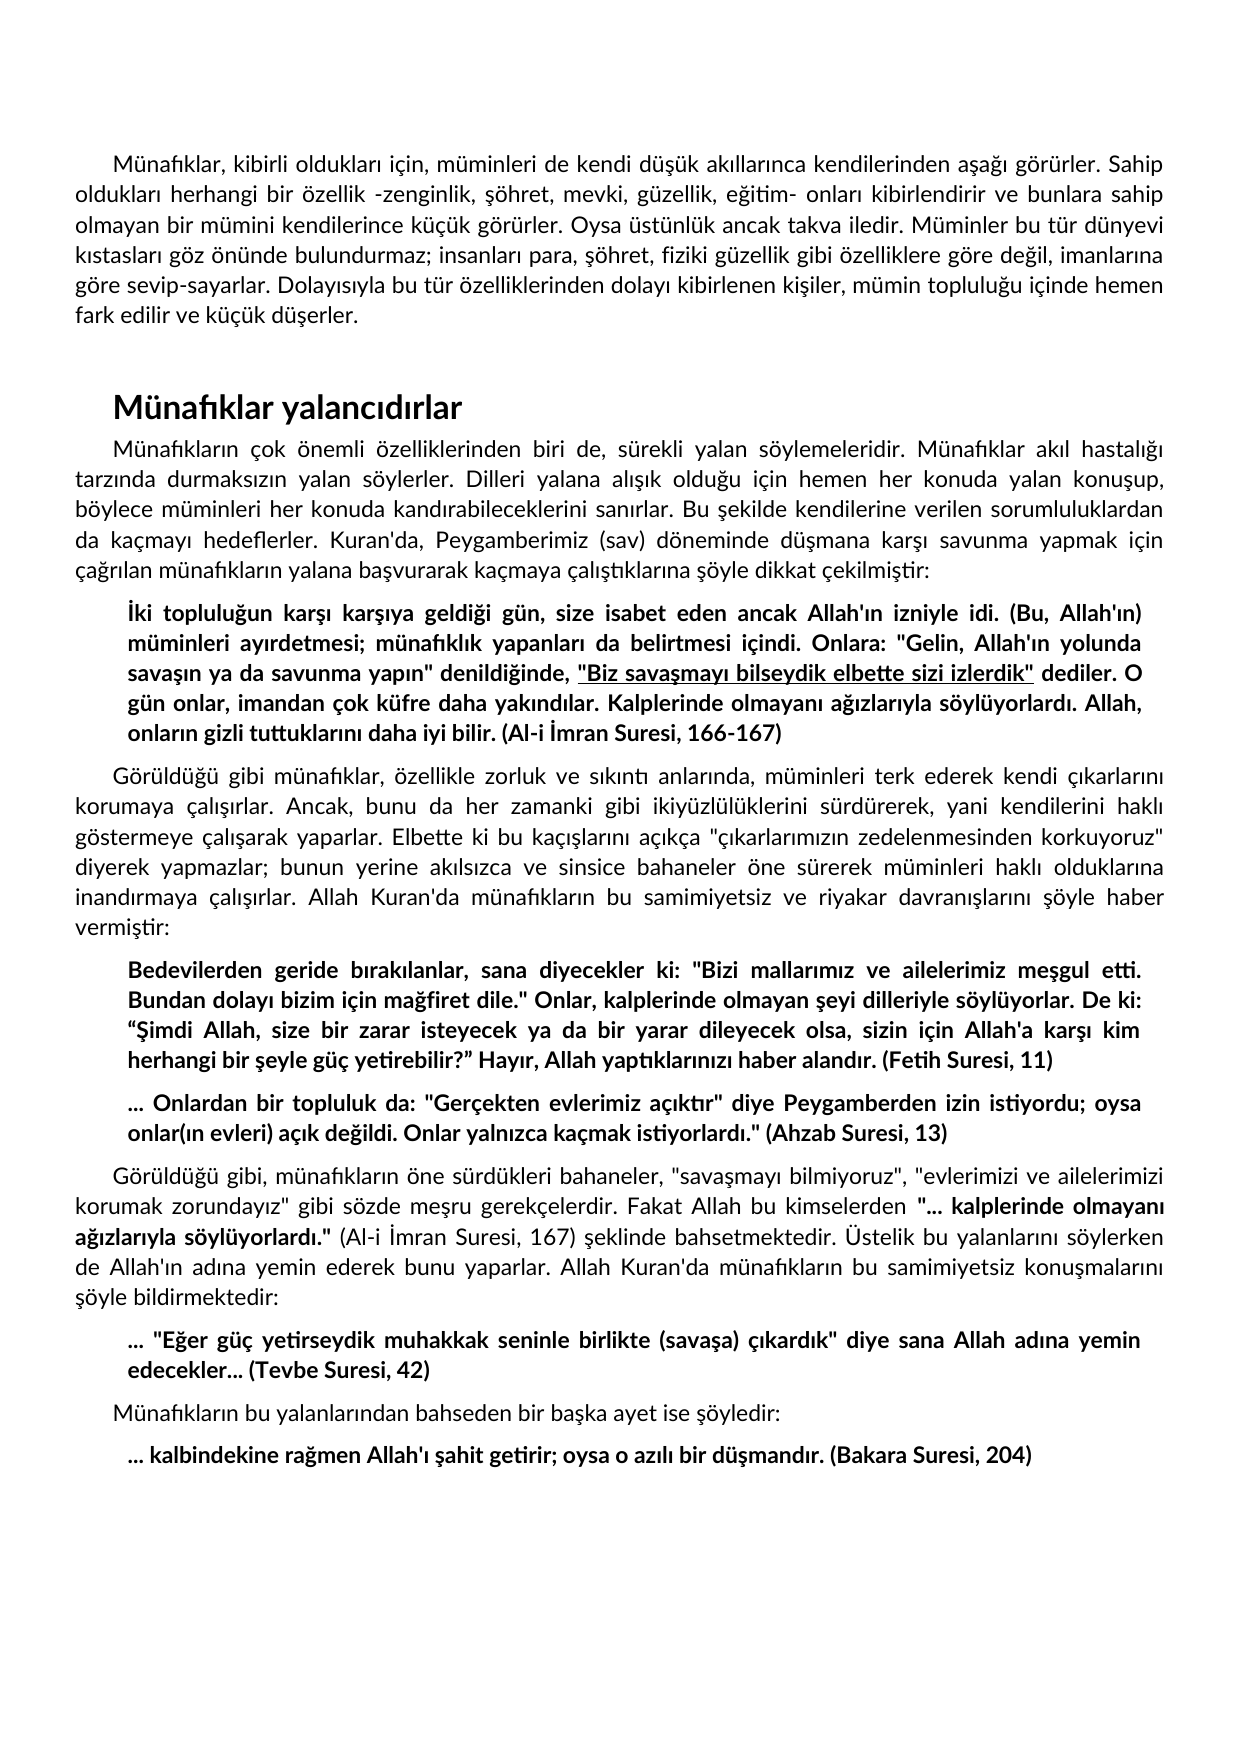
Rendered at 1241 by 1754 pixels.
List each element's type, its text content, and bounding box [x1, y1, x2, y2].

text ... "Eğer güç yetirseydik muhakkak seninle birlikte (savaşa) çıkardık" diye sana Allah adına yemin edecekler... (Tevbe Suresi, 42) [127, 1325, 1143, 1383]
text Bedevilerden geride bırakılanlar, sana diyecekler ki: "Bizi mallarımız ve ailelerimiz meşgul etti. Bundan dolayı bizim için mağfiret dile." Onlar, kalplerinde olmayan şeyi dilleriyle söylüyorlar. De ki: “Şimdi Allah, size bir zarar isteyecek ya da bir yarar dileyecek olsa, sizin için Allah'a karşı kim herhangi bir şeyle güç yetirebilir?” Hayır, Allah yaptıklarınızı haber alandır. (Fetih Suresi, 11) [127, 956, 1143, 1074]
subtitle Münafıklar yalancıdırlar [112, 386, 1165, 426]
text Münafıkların çok önemli özelliklerinden biri de, sürekli yalan söylemeleridir. Münafıklar akıl hastalığı tarzında durmaksızın yalan söylerler. Dilleri yalana alışık olduğu için hemen her konuda yalan konuşup, böylece müminleri her konuda kandırabileceklerini sanırlar. Bu şekilde kendilerine verilen sorumluluklardan da kaçmayı hedeflerler. Kuran'da, Peygamberimiz (sav) döneminde düşmana karşı savunma yapmak için çağrılan münafıkların yalana başvurarak kaçmaya çalıştıklarına şöyle dikkat çekilmiştir: [75, 435, 1165, 583]
text ... kalbindekine rağmen Allah'ı şahit getirir; oysa o azılı bir düşmandır. (Bakara Suresi, 204) [127, 1441, 1143, 1468]
text Görüldüğü gibi münafıklar, özellikle zorluk ve sıkıntı anlarında, müminleri terk ederek kendi çıkarlarını korumaya çalışırlar. Ancak, bunu da her zamanki gibi ikiyüzlülüklerini sürdürerek, yani kendilerini haklı göstermeye çalışarak yaparlar. Elbette ki bu kaçışlarını açıkça "çıkarlarımızın zedelenmesinden korkuyoruz" diyerek yapmazlar; bunun yerine akılsızca ve sinsice bahaneler öne sürerek müminleri haklı olduklarına inandırmaya çalışırlar. Allah Kuran'da münafıkların bu samimiyetsiz ve riyakar davranışlarını şöyle haber vermiştir: [75, 762, 1165, 940]
text Görüldüğü gibi, münafıkların öne sürdükleri bahaneler, "savaşmayı bilmiyoruz", "evlerimizi ve ailelerimizi korumak zorundayız" gibi sözde meşru gerekçelerdir. Fakat Allah bu kimselerden "... kalplerinde olmayanı ağızlarıyla söylüyorlardı." (Al-i İmran Suresi, 167) şeklinde bahsetmektedir. Üstelik bu yalanlarını söylerken de Allah'ın adına yemin ederek bunu yaparlar. Allah Kuran'da münafıkların bu samimiyetsiz konuşmalarını şöyle bildirmektedir: [75, 1162, 1165, 1310]
text Münafıkların bu yalanlarından bahseden bir başka ayet ise şöyledir: [75, 1398, 1165, 1426]
text İki topluluğun karşı karşıya geldiği gün, size isabet eden ancak Allah'ın izniyle idi. (Bu, Allah'ın) müminleri ayırdetmesi; münafıklık yapanları da belirtmesi içindi. Onlara: "Gelin, Allah'ın yolunda savaşın ya da savunma yapın" denildiğinde, "Biz savaşmayı bilseydik elbette sizi izlerdik" dediler. O gün onlar, imandan çok küfre daha yakındılar. Kalplerinde olmayanı ağızlarıyla söylüyorlardı. Allah, onların gizli tuttuklarını daha iyi bilir. (Al-i İmran Suresi, 166-167) [127, 598, 1143, 747]
text Münafıklar, kibirli oldukları için, müminleri de kendi düşük akıllarınca kendilerinden aşağı görürler. Sahip oldukları herhangi bir özellik -zenginlik, şöhret, mevki, güzellik, eğitim- onları kibirlendirir ve bunlara sahip olmayan bir mümini kendilerince küçük görürler. Oysa üstünlük ancak takva iledir. Müminler bu tür dünyevi kıstasları göz önünde bulundurmaz; insanları para, şöhret, fiziki güzellik gibi özelliklere göre değil, imanlarına göre sevip-sayarlar. Dolayısıyla bu tür özelliklerinden dolayı kibirlenen kişiler, mümin topluluğu içinde hemen fark edilir ve küçük düşerler. [75, 150, 1165, 328]
text ... Onlardan bir topluluk da: "Gerçekten evlerimiz açıktır" diye Peygamberden izin istiyordu; oysa onlar(ın evleri) açık değildi. Onlar yalnızca kaçmak istiyorlardı." (Ahzab Suresi, 13) [127, 1089, 1143, 1147]
